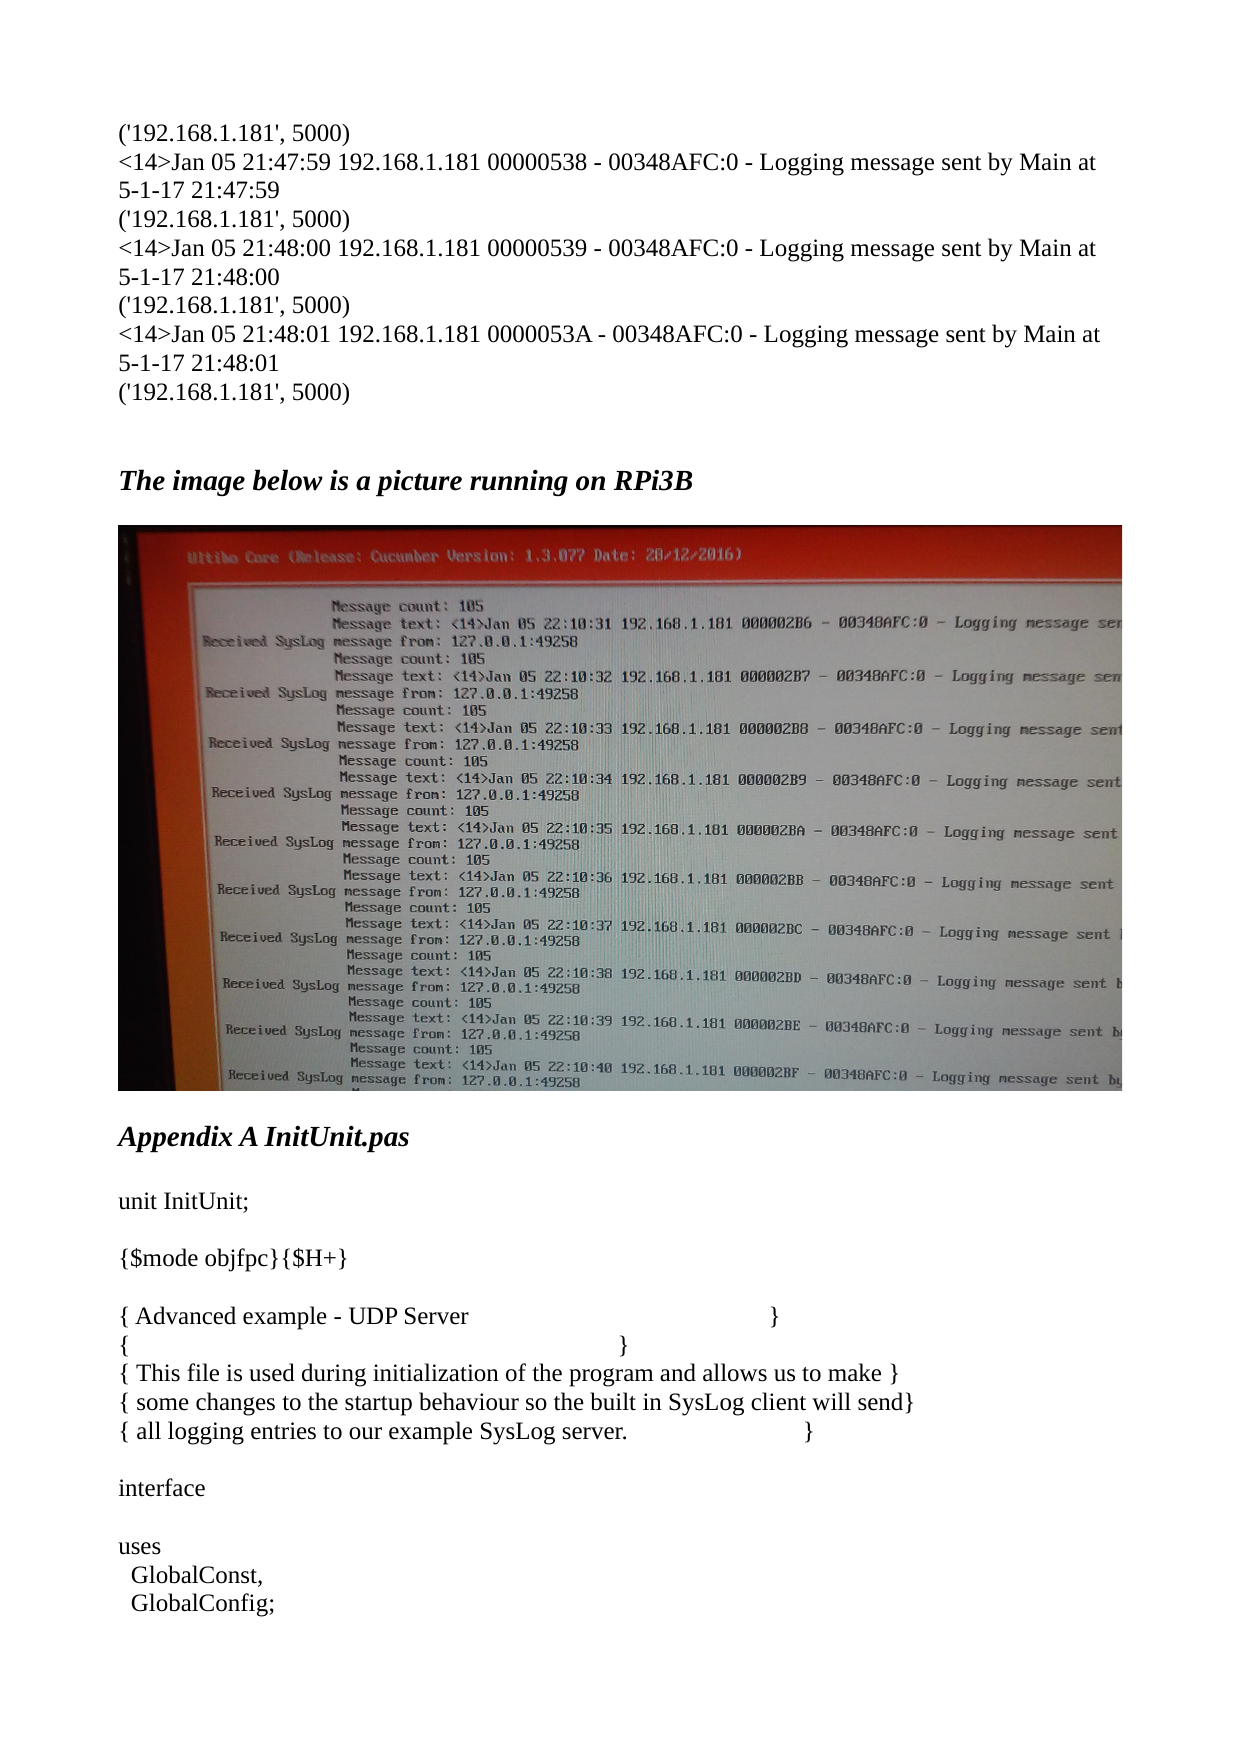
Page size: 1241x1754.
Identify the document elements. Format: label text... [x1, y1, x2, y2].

text <14>Jan 05 21:47:59 192.168.1.181 00000538 - 00348AFC:0 - Logging message sent by Main at 5-1-17 21:47:59 [118, 147, 1122, 204]
text The image below is a picture running on RPi3B [118, 463, 1122, 497]
picture [118, 525, 1123, 1091]
text <14>Jan 05 21:48:01 192.168.1.181 0000053A - 00348AFC:0 - Logging message sent by Main at 5-1-17 21:48:01 [118, 319, 1122, 377]
text uses [118, 1531, 1122, 1560]
text GlobalConst, [118, 1560, 1122, 1588]
text <14>Jan 05 21:48:00 192.168.1.181 00000539 - 00348AFC:0 - Logging message sent by Main at 5-1-17 21:48:00 [118, 233, 1122, 291]
text ('192.168.1.181', 5000) [118, 118, 1122, 147]
text unit InitUnit; [118, 1186, 1122, 1215]
text {$mode objfpc}{$H+} [118, 1243, 1122, 1272]
text { Advanced example - UDP Server } [118, 1301, 1122, 1330]
text ('192.168.1.181', 5000) [118, 291, 1122, 319]
text ('192.168.1.181', 5000) [118, 377, 1122, 406]
text GlobalConfig; [118, 1588, 1122, 1617]
text interface [118, 1473, 1122, 1502]
text { } [118, 1330, 1122, 1358]
text Appendix A InitUnit.pas [118, 1119, 1122, 1152]
text ('192.168.1.181', 5000) [118, 204, 1122, 233]
text { all logging entries to our example SysLog server. } [118, 1416, 1122, 1445]
text { This file is used during initialization of the program and allows us to make } [118, 1358, 1122, 1387]
text { some changes to the startup behaviour so the built in SysLog client will send} [118, 1387, 1122, 1416]
